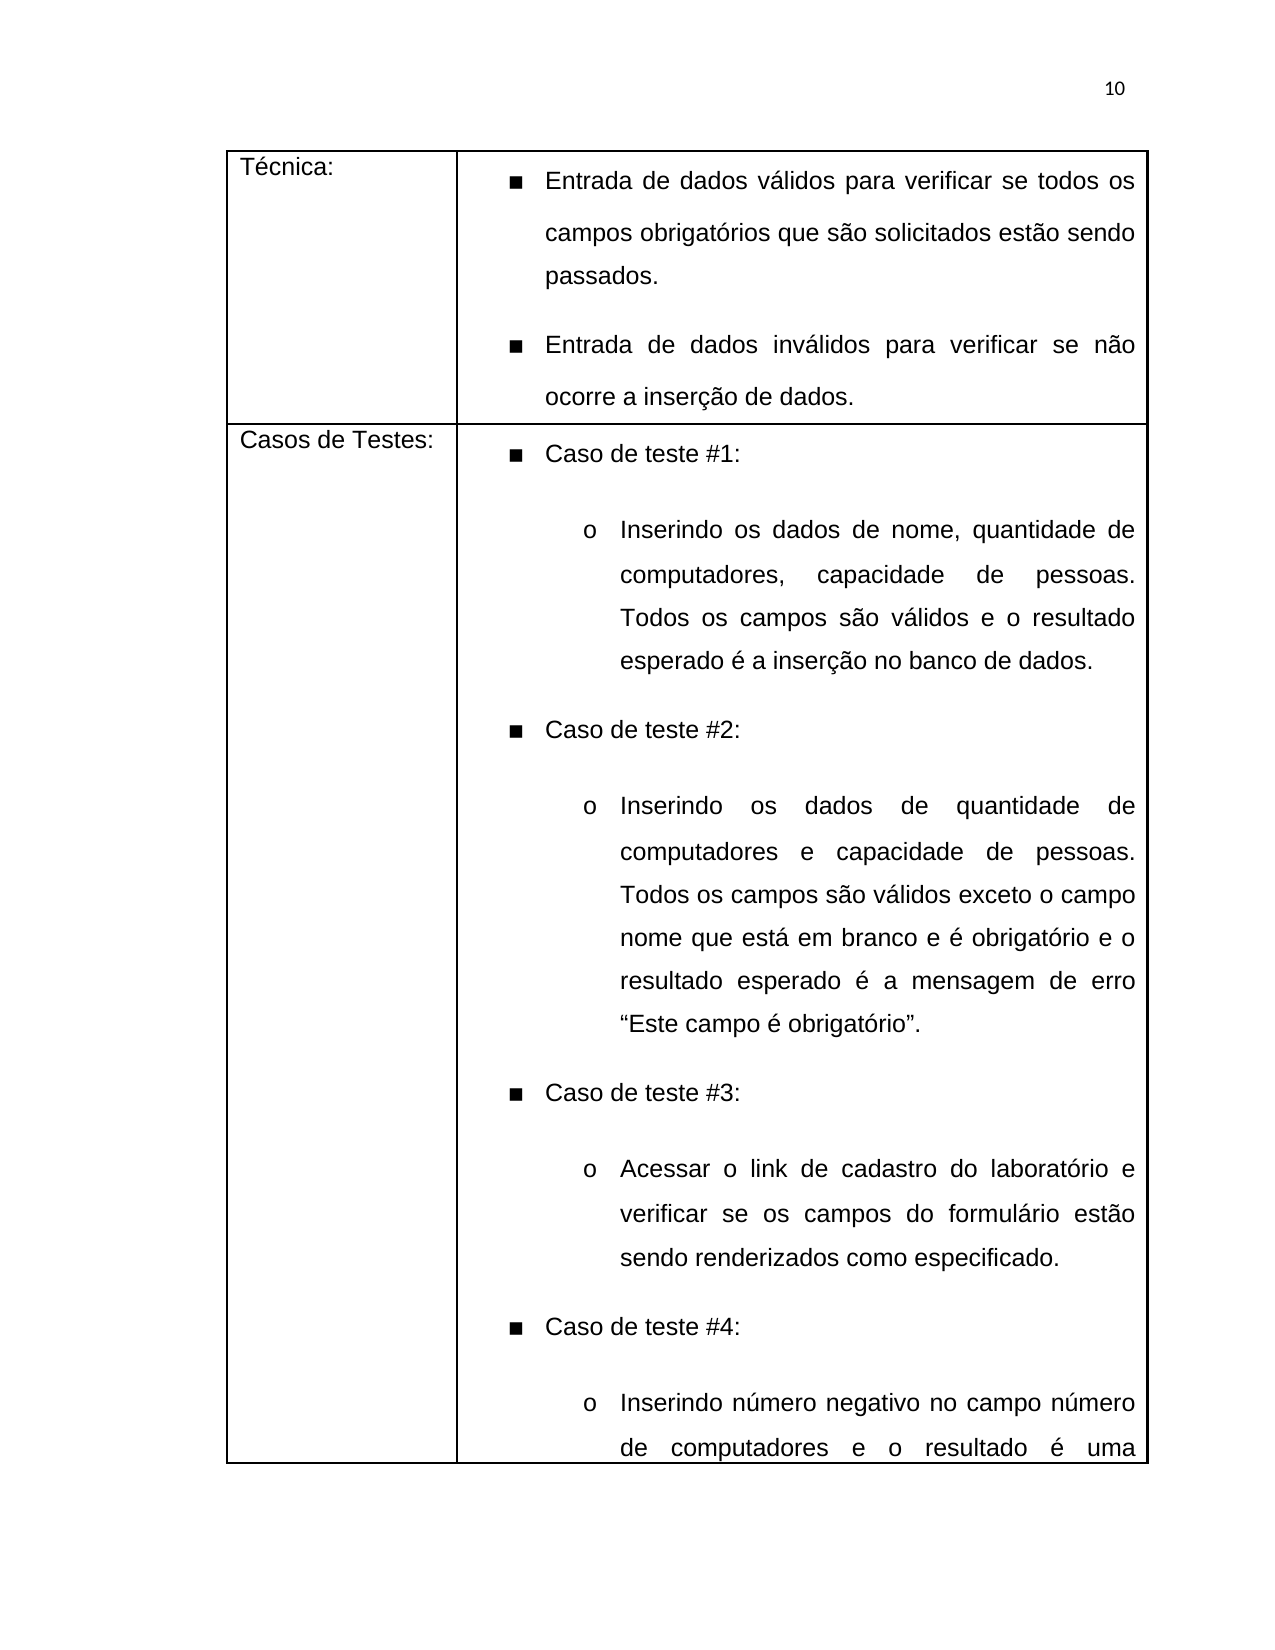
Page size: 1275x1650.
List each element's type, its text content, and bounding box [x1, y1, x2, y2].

table_cell Caso de teste #1: Inserindo os dados de nome, quantidade de computadores, capacidade de pessoas. Todos os campos são válidos e o resultado esperado é a inserção no banco de dados. Caso de teste #2: Inserindo os dados de quantidade de computadores e capacidade de pessoas. Todos os campos são válidos exceto o campo nome que está em branco e é obrigatório e o resultado esperado é a mensagem de erro “Este campo é obrigatório”. Caso de teste #3: Acessar o link de cadastro do laboratório e verificar se os campos do formulário estão sendo renderizados como especificado. Caso de teste #4: Inserindo número negativo no campo número de computadores e o resultado é uma [458, 425, 1146, 1462]
table_cell Técnica: [228, 152, 456, 423]
table_cell Casos de Testes: [228, 425, 456, 1462]
table_cell Entrada de dados válidos para verificar se todos os campos obrigatórios que são solicitados estão sendo passados. Entrada de dados inválidos para verificar se não ocorre a inserção de dados. [458, 152, 1146, 423]
